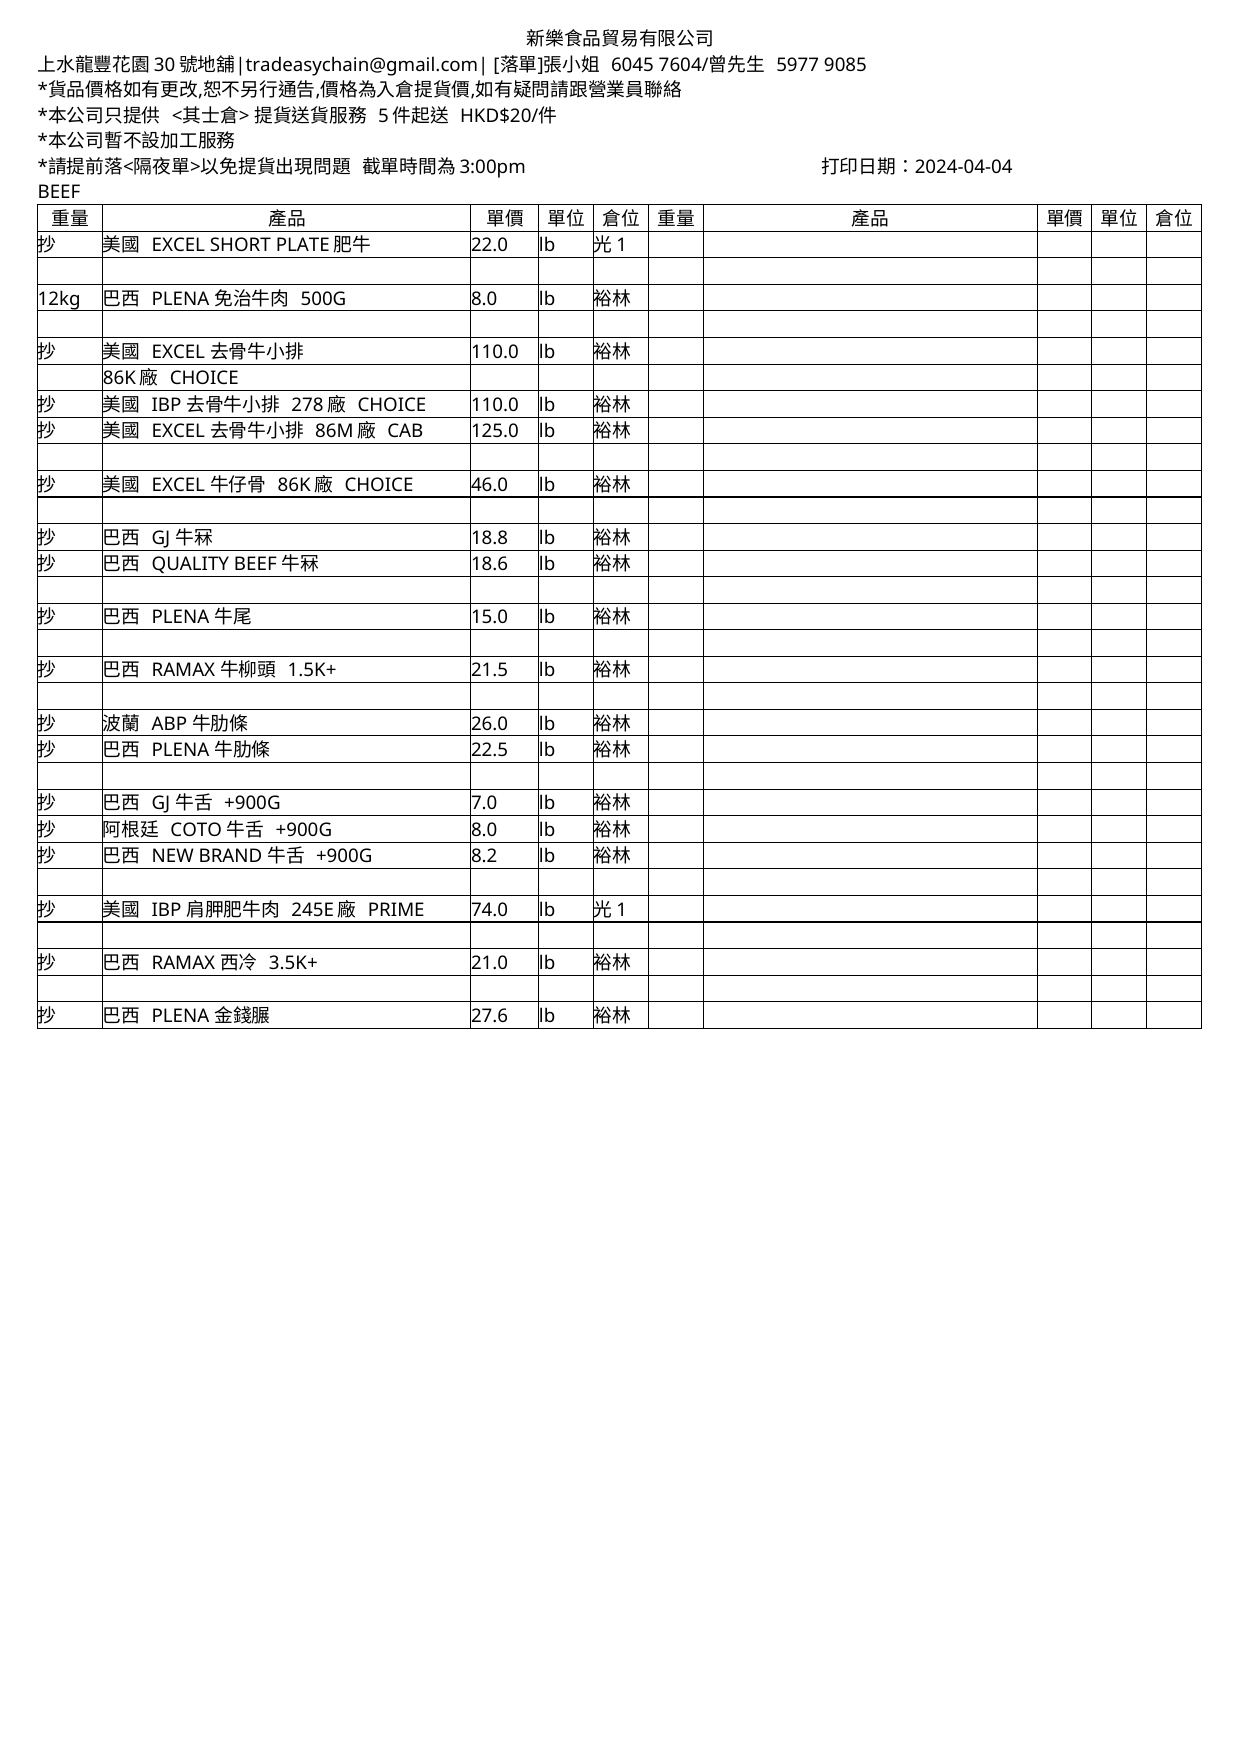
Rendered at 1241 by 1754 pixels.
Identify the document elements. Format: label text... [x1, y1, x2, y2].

table_cell [1038, 498, 1091, 523]
table_cell 裕林 [594, 1002, 648, 1028]
table_cell [1147, 763, 1201, 788]
table_cell 裕林 [594, 418, 648, 443]
table_cell [594, 976, 648, 1001]
table_cell [1038, 338, 1091, 363]
table_cell [1092, 338, 1146, 363]
table_cell 巴西 QUALITY BEEF 牛冧 [103, 551, 470, 576]
table_cell [1147, 630, 1201, 656]
table_cell 15.0 [471, 604, 538, 629]
table_cell [704, 365, 1037, 390]
table_cell 裕林 [594, 657, 648, 682]
table_cell [649, 736, 703, 762]
table_cell [1147, 444, 1201, 470]
table_cell 22.5 [471, 736, 538, 762]
table_cell [704, 285, 1037, 310]
table_cell [38, 311, 102, 337]
table_cell 抄 [38, 816, 102, 842]
table_cell [1092, 816, 1146, 842]
table_cell [103, 630, 470, 656]
table_cell [649, 444, 703, 470]
table_cell [471, 923, 538, 948]
table_cell 21.0 [471, 949, 538, 974]
table_cell [1147, 923, 1201, 948]
table_cell 抄 [38, 790, 102, 815]
table_cell [649, 816, 703, 842]
table_cell [1092, 710, 1146, 735]
table_cell [594, 869, 648, 895]
table_cell [649, 418, 703, 443]
table_cell 裕林 [594, 285, 648, 310]
table_cell [1147, 471, 1201, 496]
table_cell [103, 577, 470, 603]
table_cell [594, 763, 648, 788]
table_cell [1147, 816, 1201, 842]
table_cell lb [539, 471, 593, 496]
table_cell lb [539, 551, 593, 576]
table_cell [539, 976, 593, 1001]
table_cell [1038, 524, 1091, 549]
table_cell 巴西 NEW BRAND 牛舌 +900G [103, 843, 470, 868]
table_cell [1147, 896, 1201, 921]
table_cell lb [539, 657, 593, 682]
table_cell [1147, 790, 1201, 815]
table_cell 抄 [38, 471, 102, 496]
table_cell [1147, 949, 1201, 974]
table_cell [1038, 976, 1091, 1001]
table_cell 86K廠 CHOICE [103, 365, 470, 390]
table_cell [103, 683, 470, 709]
table_cell [649, 285, 703, 310]
text BEEF [37, 179, 1203, 204]
table_cell [649, 311, 703, 337]
table_cell [1038, 736, 1091, 762]
table_cell 裕林 [594, 816, 648, 842]
table_cell [1038, 444, 1091, 470]
table_cell [1092, 896, 1146, 921]
table_cell [539, 923, 593, 948]
table_cell [1092, 471, 1146, 496]
table_cell [704, 790, 1037, 815]
table_cell [649, 630, 703, 656]
table_cell [704, 1002, 1037, 1028]
table_cell [471, 630, 538, 656]
table_cell [649, 1002, 703, 1028]
table_cell [1038, 551, 1091, 576]
table_cell 裕林 [594, 710, 648, 735]
table_cell 18.6 [471, 551, 538, 576]
table_cell [1092, 657, 1146, 682]
table_cell [1147, 976, 1201, 1001]
table_cell [704, 843, 1037, 868]
table_cell 美國 EXCEL 牛仔骨 86K廠 CHOICE [103, 471, 470, 496]
table_cell lb [539, 790, 593, 815]
table_cell [539, 683, 593, 709]
table_cell [1038, 418, 1091, 443]
table_cell 抄 [38, 843, 102, 868]
table_header 產品 [704, 205, 1037, 231]
table_cell 74.0 [471, 896, 538, 921]
table_cell 巴西 PLENA 免治牛肉 500G [103, 285, 470, 310]
table_cell [1092, 577, 1146, 603]
table_cell [649, 710, 703, 735]
table_cell [649, 365, 703, 390]
table_cell [103, 976, 470, 1001]
table_cell [103, 444, 470, 470]
table_cell [1092, 551, 1146, 576]
table_cell 美國 EXCEL SHORT PLATE肥牛 [103, 232, 470, 257]
table_cell [649, 524, 703, 549]
table_cell [704, 657, 1037, 682]
table_cell [594, 498, 648, 523]
table_cell 裕林 [594, 391, 648, 417]
table_cell 抄 [38, 949, 102, 974]
table_cell [704, 816, 1037, 842]
table_cell [1092, 232, 1146, 257]
table_cell [649, 391, 703, 417]
table_cell lb [539, 816, 593, 842]
table_cell [1147, 1002, 1201, 1028]
table_cell [1147, 258, 1201, 284]
table_header 產品 [103, 205, 470, 231]
table_cell 美國 IBP 肩胛肥牛肉 245E廠 PRIME [103, 896, 470, 921]
table_cell 21.5 [471, 657, 538, 682]
table_cell [1038, 630, 1091, 656]
table_cell [1038, 391, 1091, 417]
table_cell [704, 869, 1037, 895]
table_cell [704, 311, 1037, 337]
table_cell 裕林 [594, 843, 648, 868]
table_cell [704, 630, 1037, 656]
table_cell [103, 923, 470, 948]
table_cell [1092, 418, 1146, 443]
table_cell [38, 683, 102, 709]
table_cell lb [539, 604, 593, 629]
table_cell [704, 338, 1037, 363]
table_cell [1038, 790, 1091, 815]
table_cell [1092, 391, 1146, 417]
table_header 倉位 [1147, 205, 1201, 231]
table_cell [1092, 285, 1146, 310]
table_cell 8.0 [471, 285, 538, 310]
table_header 單價 [1038, 205, 1091, 231]
table_cell [1092, 976, 1146, 1001]
table_cell lb [539, 418, 593, 443]
table_cell 12kg [38, 285, 102, 310]
table_cell [471, 258, 538, 284]
table_cell lb [539, 285, 593, 310]
table_cell [539, 630, 593, 656]
table_cell [1092, 524, 1146, 549]
table_cell [594, 311, 648, 337]
table_cell [103, 258, 470, 284]
table_cell [649, 790, 703, 815]
table_cell 阿根廷 COTO 牛舌 +900G [103, 816, 470, 842]
table_cell [1038, 763, 1091, 788]
table_cell [471, 976, 538, 1001]
table_cell [539, 365, 593, 390]
table_cell lb [539, 843, 593, 868]
table_cell [471, 869, 538, 895]
table_cell lb [539, 896, 593, 921]
table_cell [1038, 869, 1091, 895]
table_cell 抄 [38, 657, 102, 682]
table_cell [38, 976, 102, 1001]
table_cell [1147, 338, 1201, 363]
table_cell lb [539, 949, 593, 974]
table_cell 巴西 PLENA 牛肋條 [103, 736, 470, 762]
table_cell 抄 [38, 232, 102, 257]
table_cell [471, 577, 538, 603]
table_cell [704, 444, 1037, 470]
table_cell [649, 843, 703, 868]
table_cell 裕林 [594, 949, 648, 974]
table_cell 裕林 [594, 471, 648, 496]
table_header 重量 [649, 205, 703, 231]
table_cell 抄 [38, 710, 102, 735]
table_cell 裕林 [594, 524, 648, 549]
table_cell [649, 577, 703, 603]
table_cell [649, 338, 703, 363]
table_cell 裕林 [594, 338, 648, 363]
table_cell [471, 444, 538, 470]
table_cell [38, 365, 102, 390]
table_cell 光1 [594, 896, 648, 921]
table_cell [38, 498, 102, 523]
table_cell [1092, 604, 1146, 629]
table_cell [1038, 311, 1091, 337]
table_cell [1147, 524, 1201, 549]
table_cell [539, 258, 593, 284]
table_header 重量 [38, 205, 102, 231]
table_cell [1038, 258, 1091, 284]
table_cell 美國 EXCEL 去骨牛小排 [103, 338, 470, 363]
table_cell [1147, 498, 1201, 523]
table_header 單價 [471, 205, 538, 231]
table_cell [649, 896, 703, 921]
table_cell [471, 763, 538, 788]
table_cell [1147, 365, 1201, 390]
table_cell [649, 498, 703, 523]
table_cell [1147, 311, 1201, 337]
table_cell [704, 923, 1037, 948]
table_cell [649, 949, 703, 974]
table_cell [38, 763, 102, 788]
table_cell [471, 365, 538, 390]
table_cell [539, 311, 593, 337]
table_cell [649, 551, 703, 576]
table_cell [103, 311, 470, 337]
table_cell [1147, 551, 1201, 576]
table_cell [704, 976, 1037, 1001]
table_cell 裕林 [594, 736, 648, 762]
table_cell 裕林 [594, 551, 648, 576]
table_cell [1147, 843, 1201, 868]
table_cell [471, 683, 538, 709]
table_cell 巴西 PLENA 牛尾 [103, 604, 470, 629]
table_cell [704, 258, 1037, 284]
table_cell [1092, 630, 1146, 656]
table_cell [649, 657, 703, 682]
table_cell [1092, 949, 1146, 974]
table_cell [649, 976, 703, 1001]
table_cell [704, 471, 1037, 496]
table_cell [649, 258, 703, 284]
table_cell lb [539, 391, 593, 417]
table_cell [1038, 710, 1091, 735]
table_cell 抄 [38, 1002, 102, 1028]
table_cell [704, 896, 1037, 921]
table_cell [539, 763, 593, 788]
table_cell [1147, 683, 1201, 709]
table_cell [1147, 577, 1201, 603]
table_cell 抄 [38, 338, 102, 363]
table_cell lb [539, 524, 593, 549]
table_cell 抄 [38, 391, 102, 417]
table_cell [1092, 790, 1146, 815]
table_cell [1092, 923, 1146, 948]
table_cell [704, 710, 1037, 735]
table_cell 26.0 [471, 710, 538, 735]
table_cell [38, 869, 102, 895]
table_cell [1092, 843, 1146, 868]
table_cell 110.0 [471, 338, 538, 363]
table_cell [539, 498, 593, 523]
table_cell [704, 391, 1037, 417]
table_cell [1147, 418, 1201, 443]
table_cell [1038, 232, 1091, 257]
table_cell lb [539, 338, 593, 363]
table_cell [1147, 232, 1201, 257]
table_cell [594, 365, 648, 390]
table_cell [103, 498, 470, 523]
table_cell [1092, 498, 1146, 523]
table_cell [594, 683, 648, 709]
table_cell [704, 763, 1037, 788]
table_cell [38, 630, 102, 656]
table_cell [649, 869, 703, 895]
table_cell [539, 444, 593, 470]
table_cell [1038, 949, 1091, 974]
table_cell [1038, 1002, 1091, 1028]
table_cell [471, 311, 538, 337]
table_cell [649, 471, 703, 496]
table_cell [594, 258, 648, 284]
table_cell [594, 630, 648, 656]
table_header 倉位 [594, 205, 648, 231]
table_cell [1038, 285, 1091, 310]
table_cell [1092, 683, 1146, 709]
table_cell [1092, 736, 1146, 762]
table_cell [594, 577, 648, 603]
table_cell [38, 258, 102, 284]
table_cell [1038, 657, 1091, 682]
table_cell [1092, 1002, 1146, 1028]
table_cell 美國 EXCEL 去骨牛小排 86M廠 CAB [103, 418, 470, 443]
table_cell 125.0 [471, 418, 538, 443]
table_cell [1092, 365, 1146, 390]
table_cell [1147, 869, 1201, 895]
table_cell 抄 [38, 736, 102, 762]
table_cell [649, 683, 703, 709]
table_cell lb [539, 1002, 593, 1028]
table_cell 巴西 RAMAX 牛柳頭 1.5K+ [103, 657, 470, 682]
table_cell [704, 949, 1037, 974]
table_cell [1038, 604, 1091, 629]
table_cell [1147, 604, 1201, 629]
table_cell [1147, 391, 1201, 417]
table_header 單位 [539, 205, 593, 231]
table_cell 46.0 [471, 471, 538, 496]
table_cell [704, 524, 1037, 549]
table_cell 巴西 PLENA 金錢𦟌 [103, 1002, 470, 1028]
table_cell 巴西 GJ 牛舌 +900G [103, 790, 470, 815]
table_cell 美國 IBP 去骨牛小排 278廠 CHOICE [103, 391, 470, 417]
table_cell 抄 [38, 604, 102, 629]
table_cell [649, 232, 703, 257]
table_cell 27.6 [471, 1002, 538, 1028]
table_cell [1147, 657, 1201, 682]
table_cell 抄 [38, 551, 102, 576]
table_cell [103, 869, 470, 895]
table_cell lb [539, 232, 593, 257]
table_cell [1038, 471, 1091, 496]
table_cell 波蘭 ABP 牛肋條 [103, 710, 470, 735]
table_cell [704, 683, 1037, 709]
table_cell [594, 444, 648, 470]
table_cell [704, 418, 1037, 443]
table_cell [704, 604, 1037, 629]
table_cell [1038, 843, 1091, 868]
table_cell [1092, 444, 1146, 470]
table_cell [1147, 736, 1201, 762]
table_cell lb [539, 736, 593, 762]
table_cell 裕林 [594, 790, 648, 815]
table_cell [1038, 923, 1091, 948]
table_cell [594, 923, 648, 948]
table_cell [1147, 285, 1201, 310]
table_cell lb [539, 710, 593, 735]
table_cell [1038, 365, 1091, 390]
table_cell [704, 577, 1037, 603]
table_cell [1092, 763, 1146, 788]
table_cell [649, 604, 703, 629]
table_cell [1038, 896, 1091, 921]
table_cell [539, 577, 593, 603]
table_cell [1038, 816, 1091, 842]
table_cell 8.2 [471, 843, 538, 868]
table_cell [539, 869, 593, 895]
table_cell [704, 498, 1037, 523]
table_cell 巴西 RAMAX 西冷 3.5K+ [103, 949, 470, 974]
table_cell 7.0 [471, 790, 538, 815]
table_cell [649, 923, 703, 948]
table_cell 8.0 [471, 816, 538, 842]
table_cell [649, 763, 703, 788]
table_cell [1092, 258, 1146, 284]
table_cell 抄 [38, 418, 102, 443]
table_cell [103, 763, 470, 788]
table_cell 110.0 [471, 391, 538, 417]
table_cell [1147, 710, 1201, 735]
table_header 單位 [1092, 205, 1146, 231]
table_cell 巴西 GJ 牛冧 [103, 524, 470, 549]
table_cell [38, 577, 102, 603]
table_cell [38, 923, 102, 948]
table_cell 光1 [594, 232, 648, 257]
table_cell [1038, 577, 1091, 603]
table_cell 裕林 [594, 604, 648, 629]
table_cell [38, 444, 102, 470]
table_cell [1092, 311, 1146, 337]
table_cell [1038, 683, 1091, 709]
table_cell [1092, 869, 1146, 895]
table_cell [704, 551, 1037, 576]
table_cell 抄 [38, 524, 102, 549]
table_cell [704, 736, 1037, 762]
table_cell 抄 [38, 896, 102, 921]
table_cell 18.8 [471, 524, 538, 549]
table_cell [471, 498, 538, 523]
table_cell 22.0 [471, 232, 538, 257]
table_cell [704, 232, 1037, 257]
